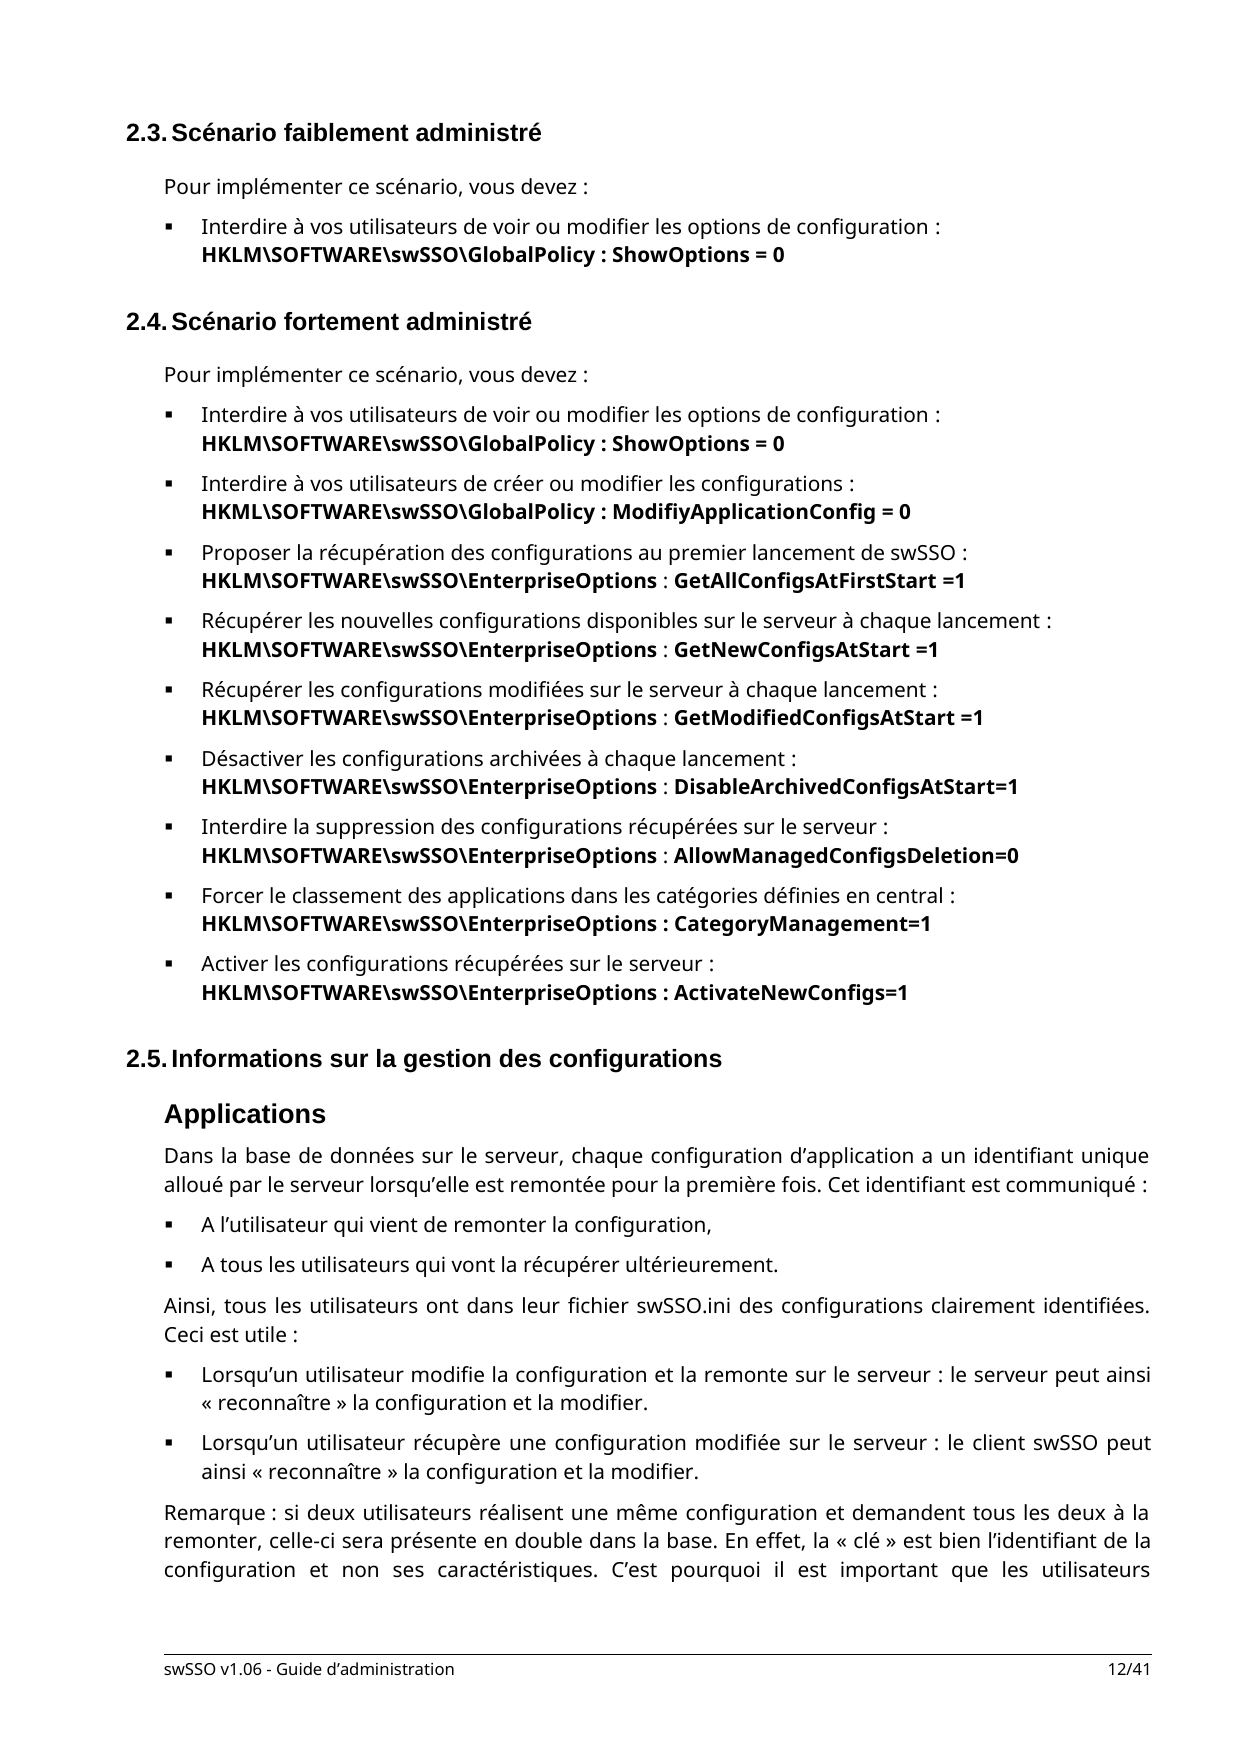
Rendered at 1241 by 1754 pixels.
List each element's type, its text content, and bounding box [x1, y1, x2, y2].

subtitle Scénario fortement administré [126, 306, 1152, 335]
text HKLM\SOFTWARE\swSSO\EnterpriseOptions : GetNewConfigsAtStart =1 [201, 635, 1152, 663]
text HKLM\SOFTWARE\swSSO\EnterpriseOptions : GetModifiedConfigsAtStart =1 [201, 703, 1152, 732]
list A l’utilisateur qui vient de remonter la configuration, [164, 1210, 1152, 1238]
text Ainsi, tous les utilisateurs ont dans leur fichier swSSO.ini des configurations clairement identifiées. Ceci est utile : [164, 1291, 1152, 1348]
list Interdire la suppression des configurations récupérées sur le serveur : [164, 812, 1152, 841]
text HKLM\SOFTWARE\swSSO\EnterpriseOptions : DisableArchivedConfigsAtStart=1 [201, 772, 1152, 801]
list Désactiver les configurations archivées à chaque lancement : [164, 744, 1152, 772]
subtitle Scénario faiblement administré [126, 118, 1152, 147]
text HKLM\SOFTWARE\swSSO\GlobalPolicy : ShowOptions = 0 [201, 429, 1152, 457]
text HKLM\SOFTWARE\swSSO\EnterpriseOptions : GetAllConfigsAtFirstStart =1 [201, 566, 1152, 594]
subtitle Informations sur la gestion des configurations [126, 1044, 1152, 1073]
text HKLM\SOFTWARE\swSSO\EnterpriseOptions : CategoryManagement=1 [201, 909, 1152, 938]
list Récupérer les nouvelles configurations disponibles sur le serveur à chaque lancement : [164, 606, 1152, 635]
text Dans la base de données sur le serveur, chaque configuration d’application a un identifiant unique alloué par le serveur lorsqu’elle est remontée pour la première fois. Cet identifiant est communiqué : [164, 1141, 1152, 1198]
list Activer les configurations récupérées sur le serveur : [164, 949, 1152, 978]
list Proposer la récupération des configurations au premier lancement de swSSO : [164, 538, 1152, 566]
text HKLM\SOFTWARE\swSSO\EnterpriseOptions : ActivateNewConfigs=1 [201, 978, 1152, 1006]
list Interdire à vos utilisateurs de voir ou modifier les options de configuration : [164, 400, 1152, 429]
list A tous les utilisateurs qui vont la récupérer ultérieurement. [164, 1250, 1152, 1279]
list Interdire à vos utilisateurs de créer ou modifier les configurations : [164, 469, 1152, 497]
text Remarque : si deux utilisateurs réalisent une même configuration et demandent tous les deux à la remonter, celle-ci sera présente en double dans la base. En effet, la « clé » est bien l’identifiant de la configuration et non ses caractéristiques. C’est pourquoi il est important que les utilisateurs [164, 1498, 1152, 1583]
subtitle Applications [164, 1098, 1152, 1129]
text HKLM\SOFTWARE\swSSO\GlobalPolicy : ShowOptions = 0 [201, 241, 1152, 269]
list Récupérer les configurations modifiées sur le serveur à chaque lancement : [164, 675, 1152, 703]
list Lorsqu’un utilisateur récupère une configuration modifiée sur le serveur : le client swSSO peut ainsi « reconnaître » la configuration et la modifier. [164, 1428, 1152, 1485]
text HKML\SOFTWARE\swSSO\GlobalPolicy : ModifiyApplicationConfig = 0 [201, 497, 1152, 526]
text Pour implémenter ce scénario, vous devez : [164, 360, 1152, 389]
text Pour implémenter ce scénario, vous devez : [164, 172, 1152, 200]
text HKLM\SOFTWARE\swSSO\EnterpriseOptions : AllowManagedConfigsDeletion=0 [201, 841, 1152, 869]
list Forcer le classement des applications dans les catégories définies en central : [164, 881, 1152, 909]
list Lorsqu’un utilisateur modifie la configuration et la remonte sur le serveur : le serveur peut ainsi « reconnaître » la configuration et la modifier. [164, 1360, 1152, 1417]
list Interdire à vos utilisateurs de voir ou modifier les options de configuration : [164, 212, 1152, 241]
